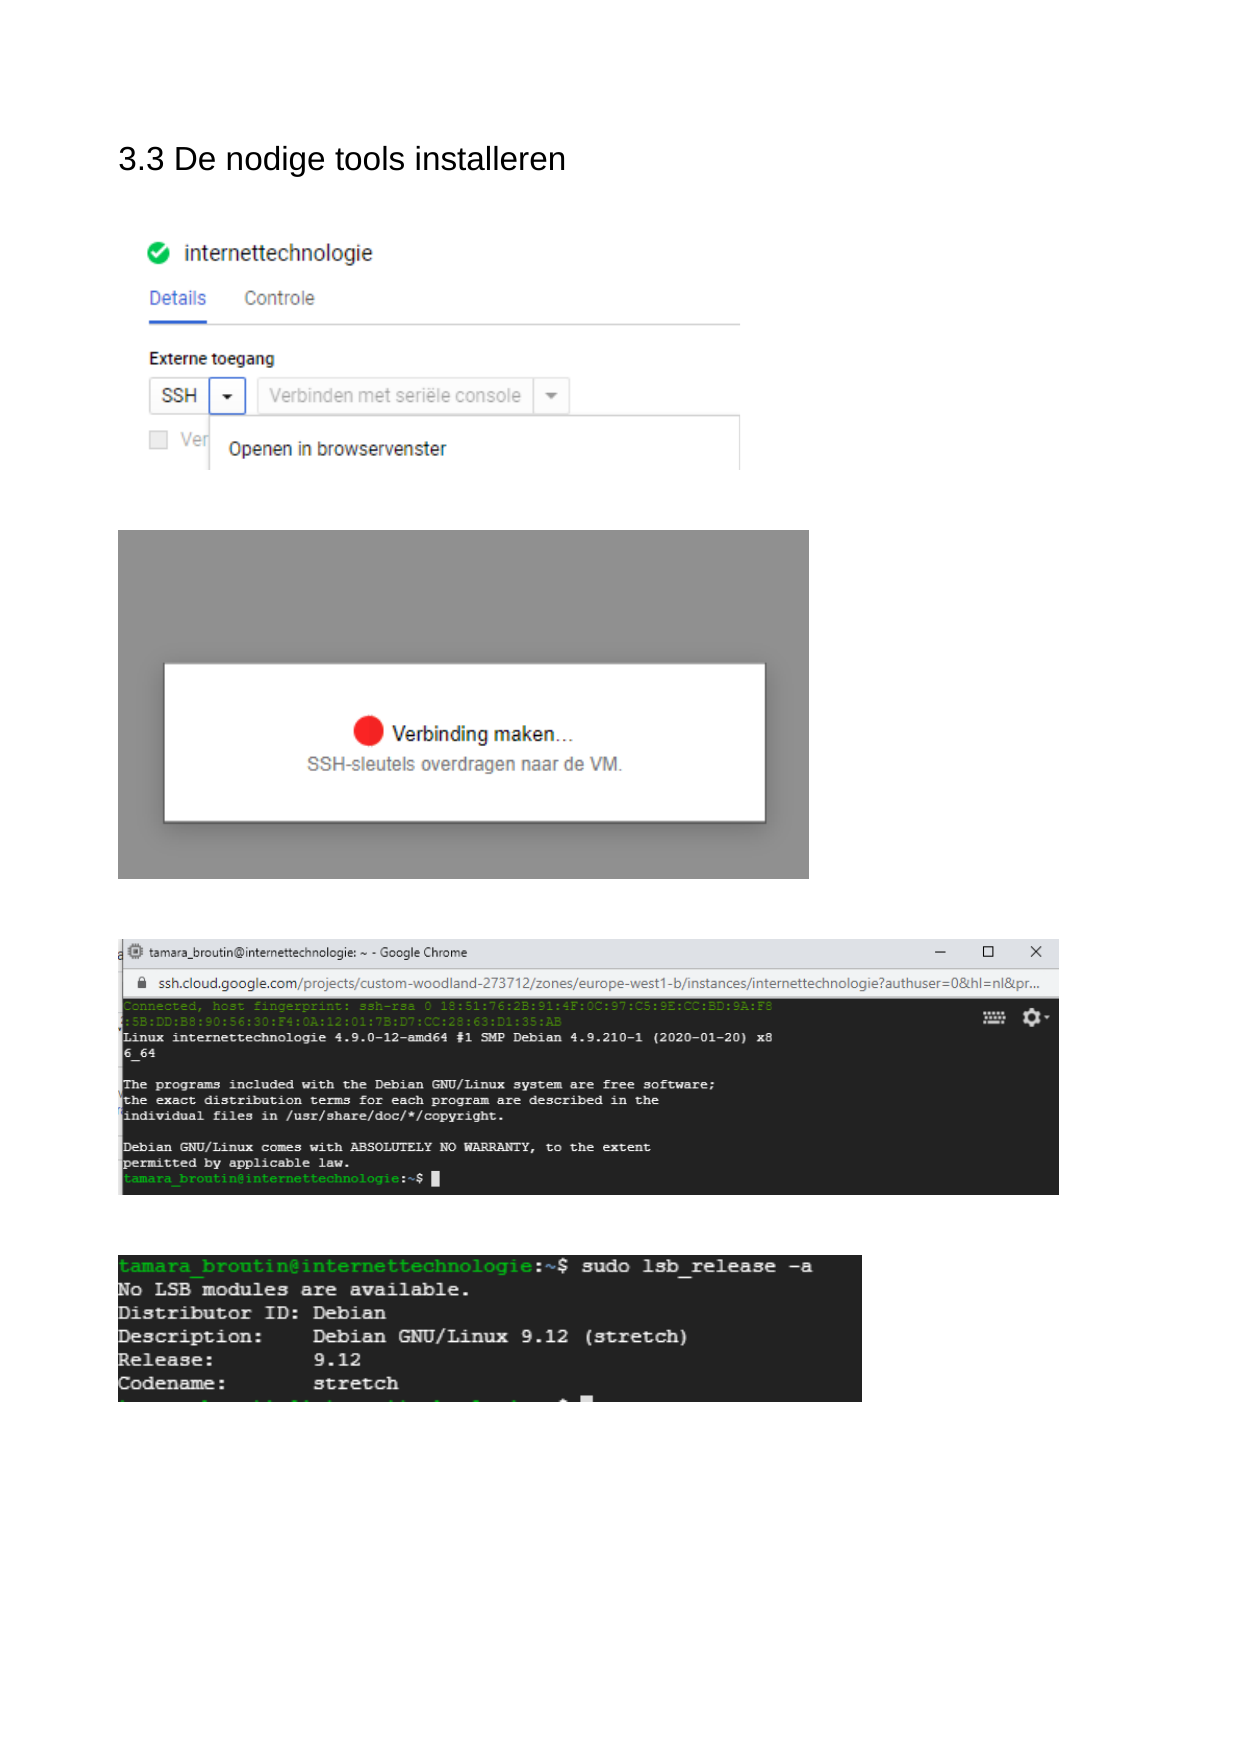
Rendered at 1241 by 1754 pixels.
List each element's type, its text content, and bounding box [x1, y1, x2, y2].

picture [118, 1255, 862, 1402]
picture [118, 215, 740, 470]
picture [118, 530, 809, 879]
subtitle 3.3 De nodige tools installeren [118, 139, 1122, 177]
picture [118, 939, 1059, 1195]
